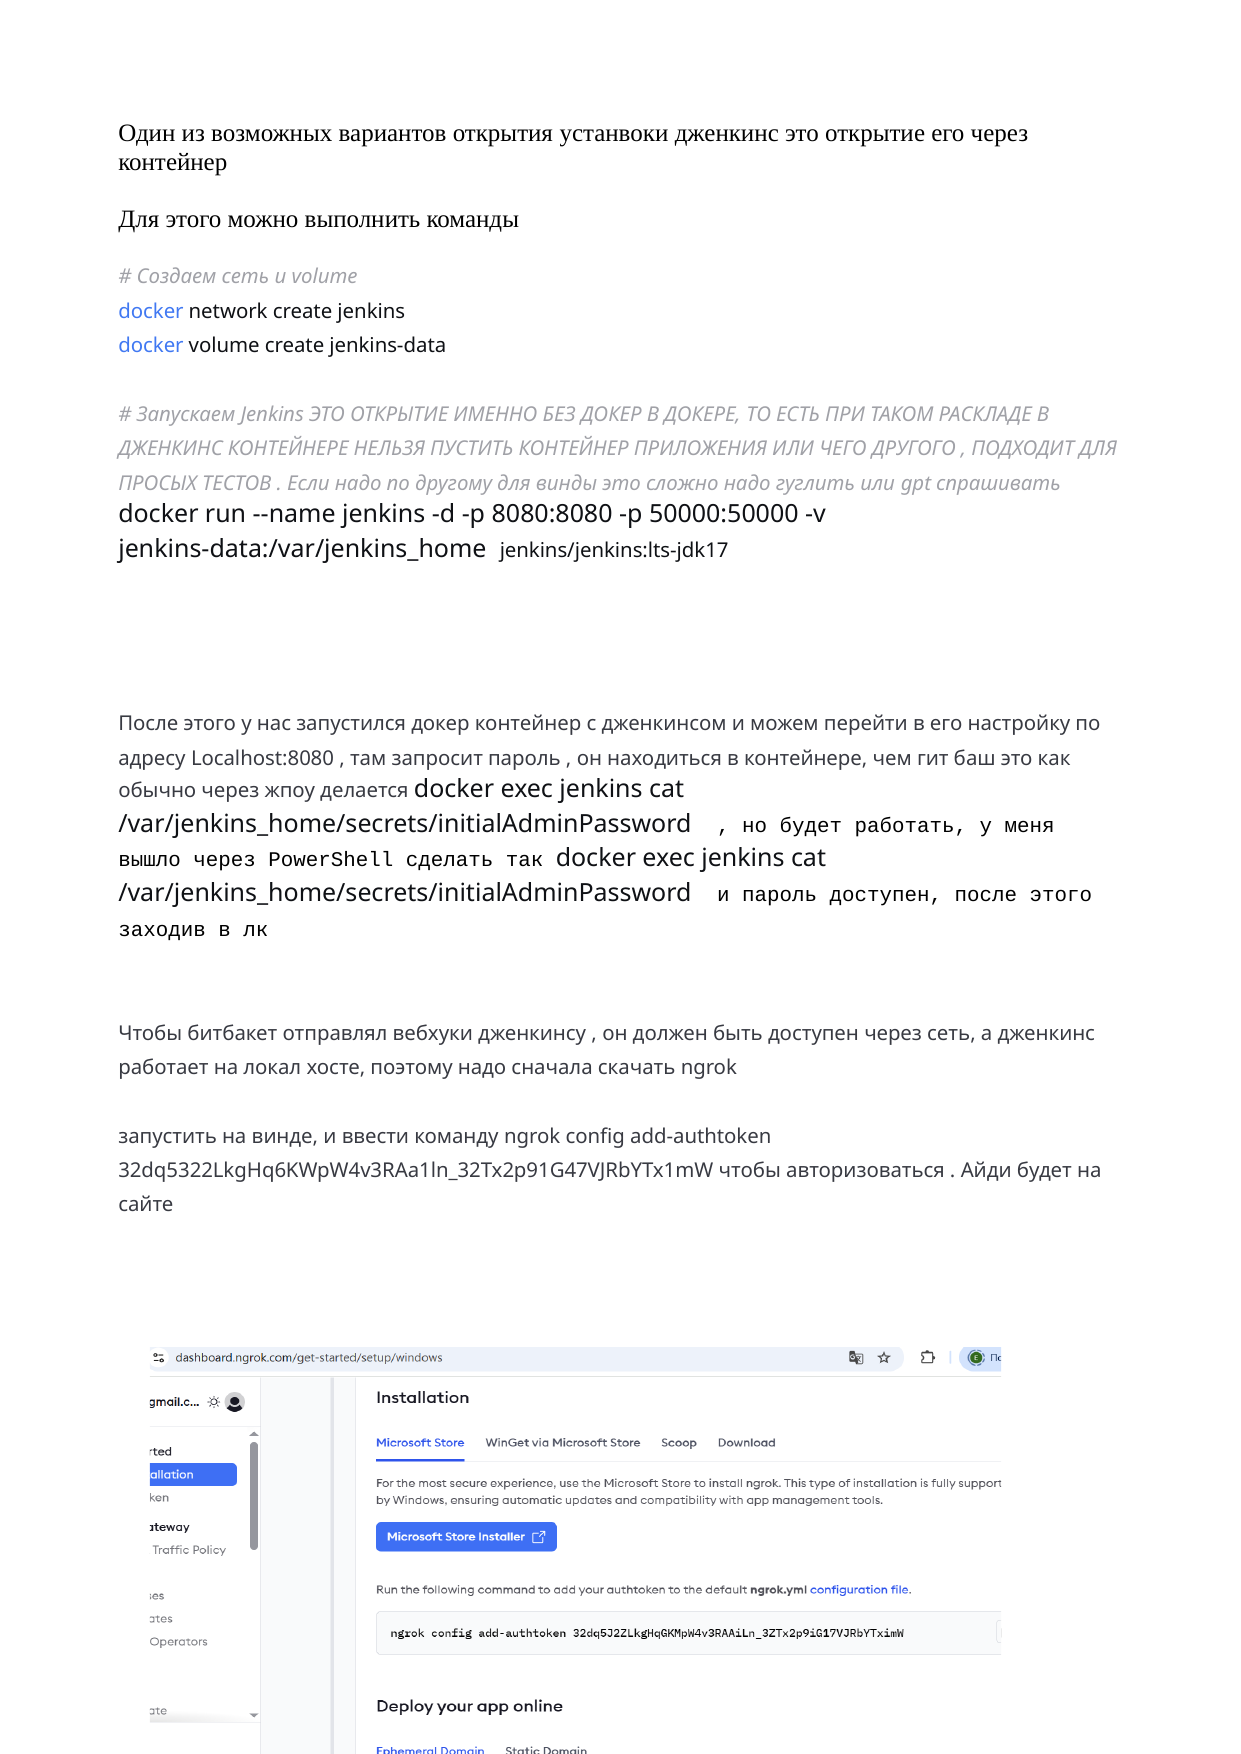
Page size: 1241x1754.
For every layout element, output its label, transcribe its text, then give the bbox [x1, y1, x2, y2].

text После этого у нас запустился докер контейнер с дженкинсом и можем перейти в его настройку по адресу Localhost:8080 , там запросит пароль , он находиться в контейнере, чем гит баш это как обычно через жпоу делается docker exec jenkins cat /var/jenkins_home/secrets/initialAdminPassword , но будет работать, у меня вышло через PowerShell сделать так docker exec jenkins cat /var/jenkins_home/secrets/initialAdminPassword и пароль доступен, после этого заходив в лк Чтобы битбакет отправлял вебхуки дженкинсу , он должен быть доступен через сеть, а дженкинс работает на локал хосте, поэтому надо сначала скачать ngrok запустить на винде, и ввести команду ngrok config add-authtoken 32dq5322LkgHq6KWpW4v3RAa1ln_32Tx2p91G47VJRbYTx1mW чтобы авторизоваться . Айди будет на сайте [118, 564, 1122, 1252]
text # Запускаем Jenkins ЭТО ОТКРЫТИЕ ИМЕННО БЕЗ ДОКЕР В ДОКЕРЕ, ТО ЕСТЬ ПРИ ТАКОМ РАСКЛАДЕ В ДЖЕНКИНС КОНТЕЙНЕРЕ НЕЛЬЗЯ ПУСТИТЬ КОНТЕЙНЕР ПРИЛОЖЕНИЯ ИЛИ ЧЕГО ДРУГОГО , ПОДХОДИТ ДЛЯ ПРОСЫХ ТЕСТОВ . Если надо по другому для винды это сложно надо гуглить или gpt cпрашивать [118, 393, 1122, 496]
text docker volume create jenkins-data [118, 324, 1122, 358]
picture [149, 1347, 1002, 1754]
text docker run --name jenkins -d -p 8080:8080 -p 50000:50000 -v jenkins-data:/var/jenkins_home jenkins/jenkins:lts-jdk17 [118, 496, 1122, 564]
text Один из возможных вариантов открытия устанвоки дженкинс это открытие его через контейнер Для этого можно выполнить команды # Создаем сеть и volume [118, 118, 1122, 289]
text docker network create jenkins [118, 289, 1122, 324]
